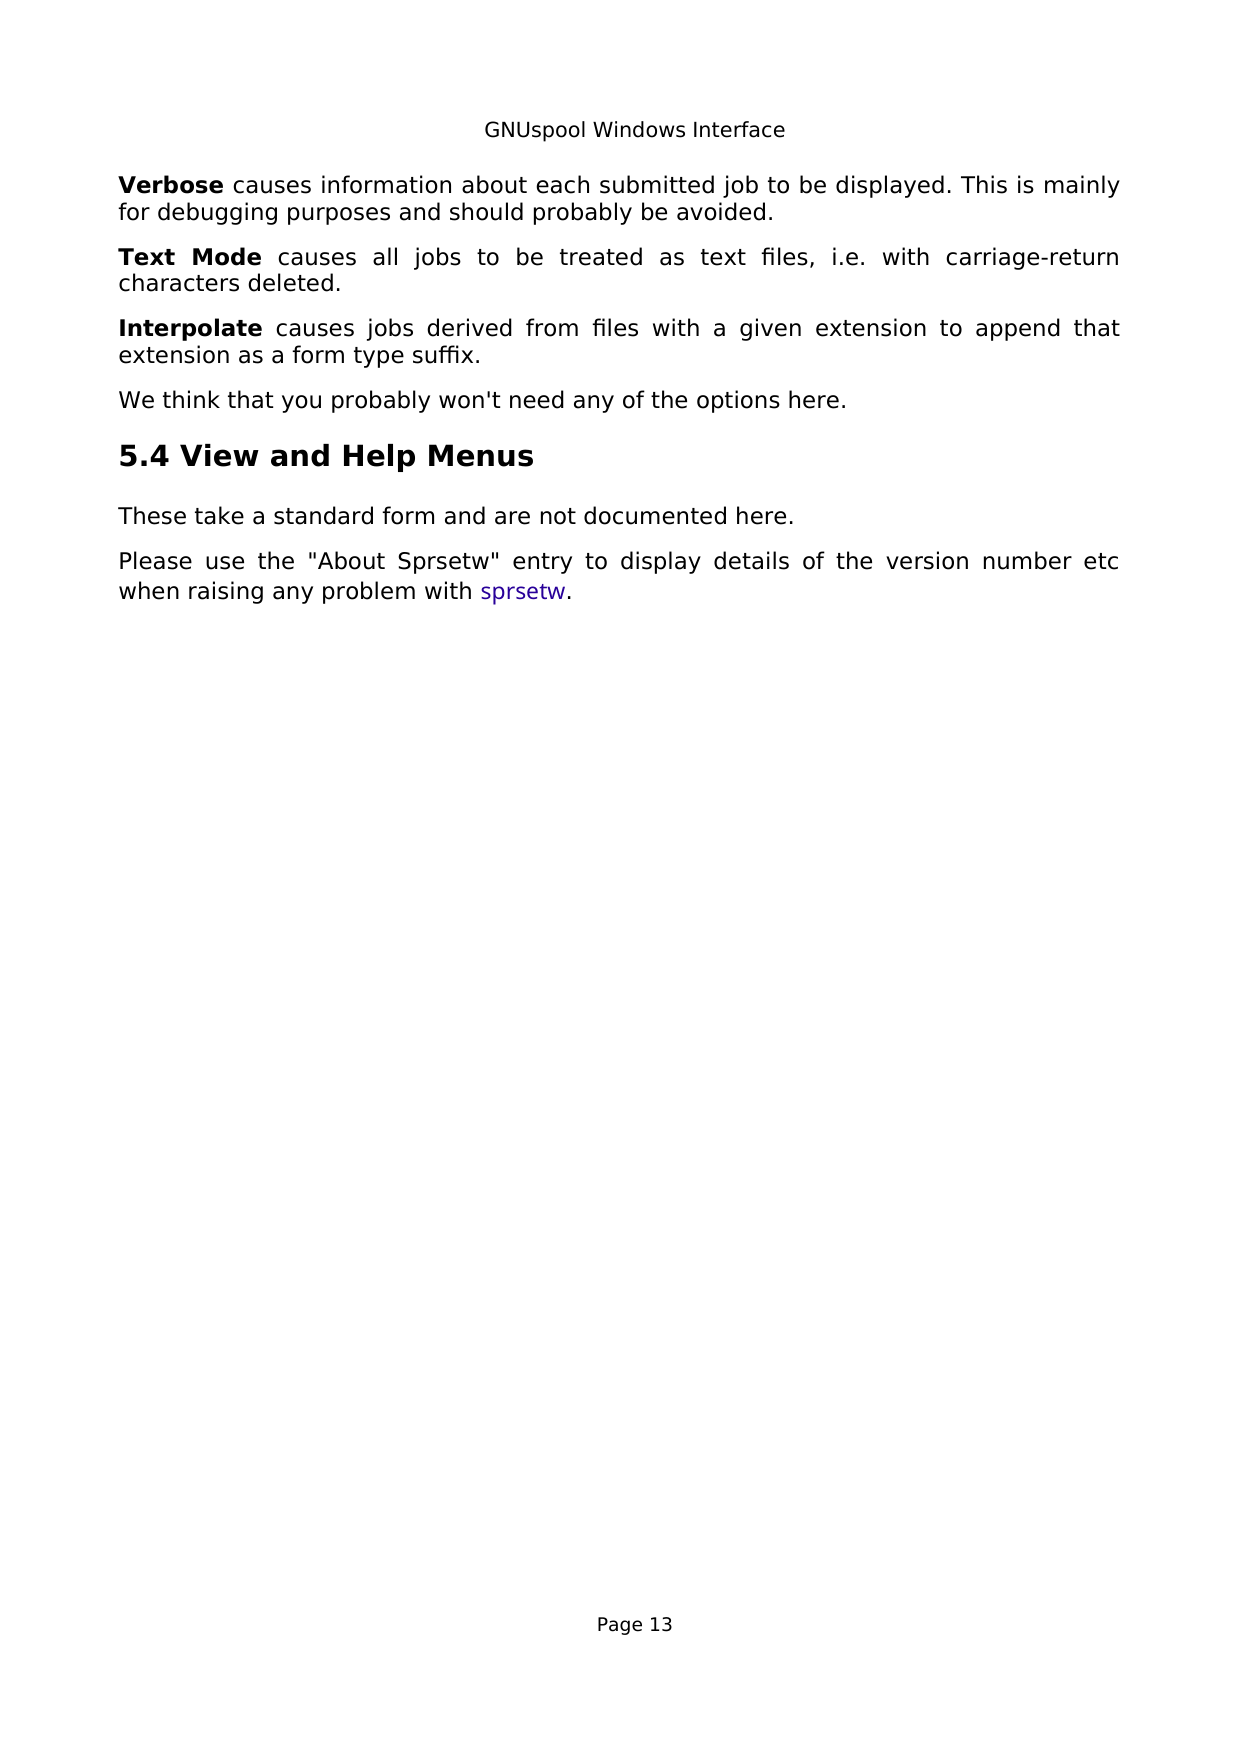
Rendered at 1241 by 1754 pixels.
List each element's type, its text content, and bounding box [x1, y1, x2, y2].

text These take a standard form and are not documented here. [118, 503, 1122, 530]
text Please use the "About Sprsetw" entry to display details of the version number etc when raising any problem with sprsetw. [118, 548, 1122, 606]
text We think that you probably won't need any of the options here. [118, 387, 1122, 414]
text Text Mode causes all jobs to be treated as text files, i.e. with carriage-return characters deleted. [118, 244, 1122, 297]
text Verbose causes information about each submitted job to be displayed. This is mainly for debugging purposes and should probably be avoided. [118, 172, 1122, 225]
text Interpolate causes jobs derived from files with a given extension to append that extension as a form type suffix. [118, 316, 1122, 369]
subtitle View and Help Menus [118, 439, 1122, 473]
